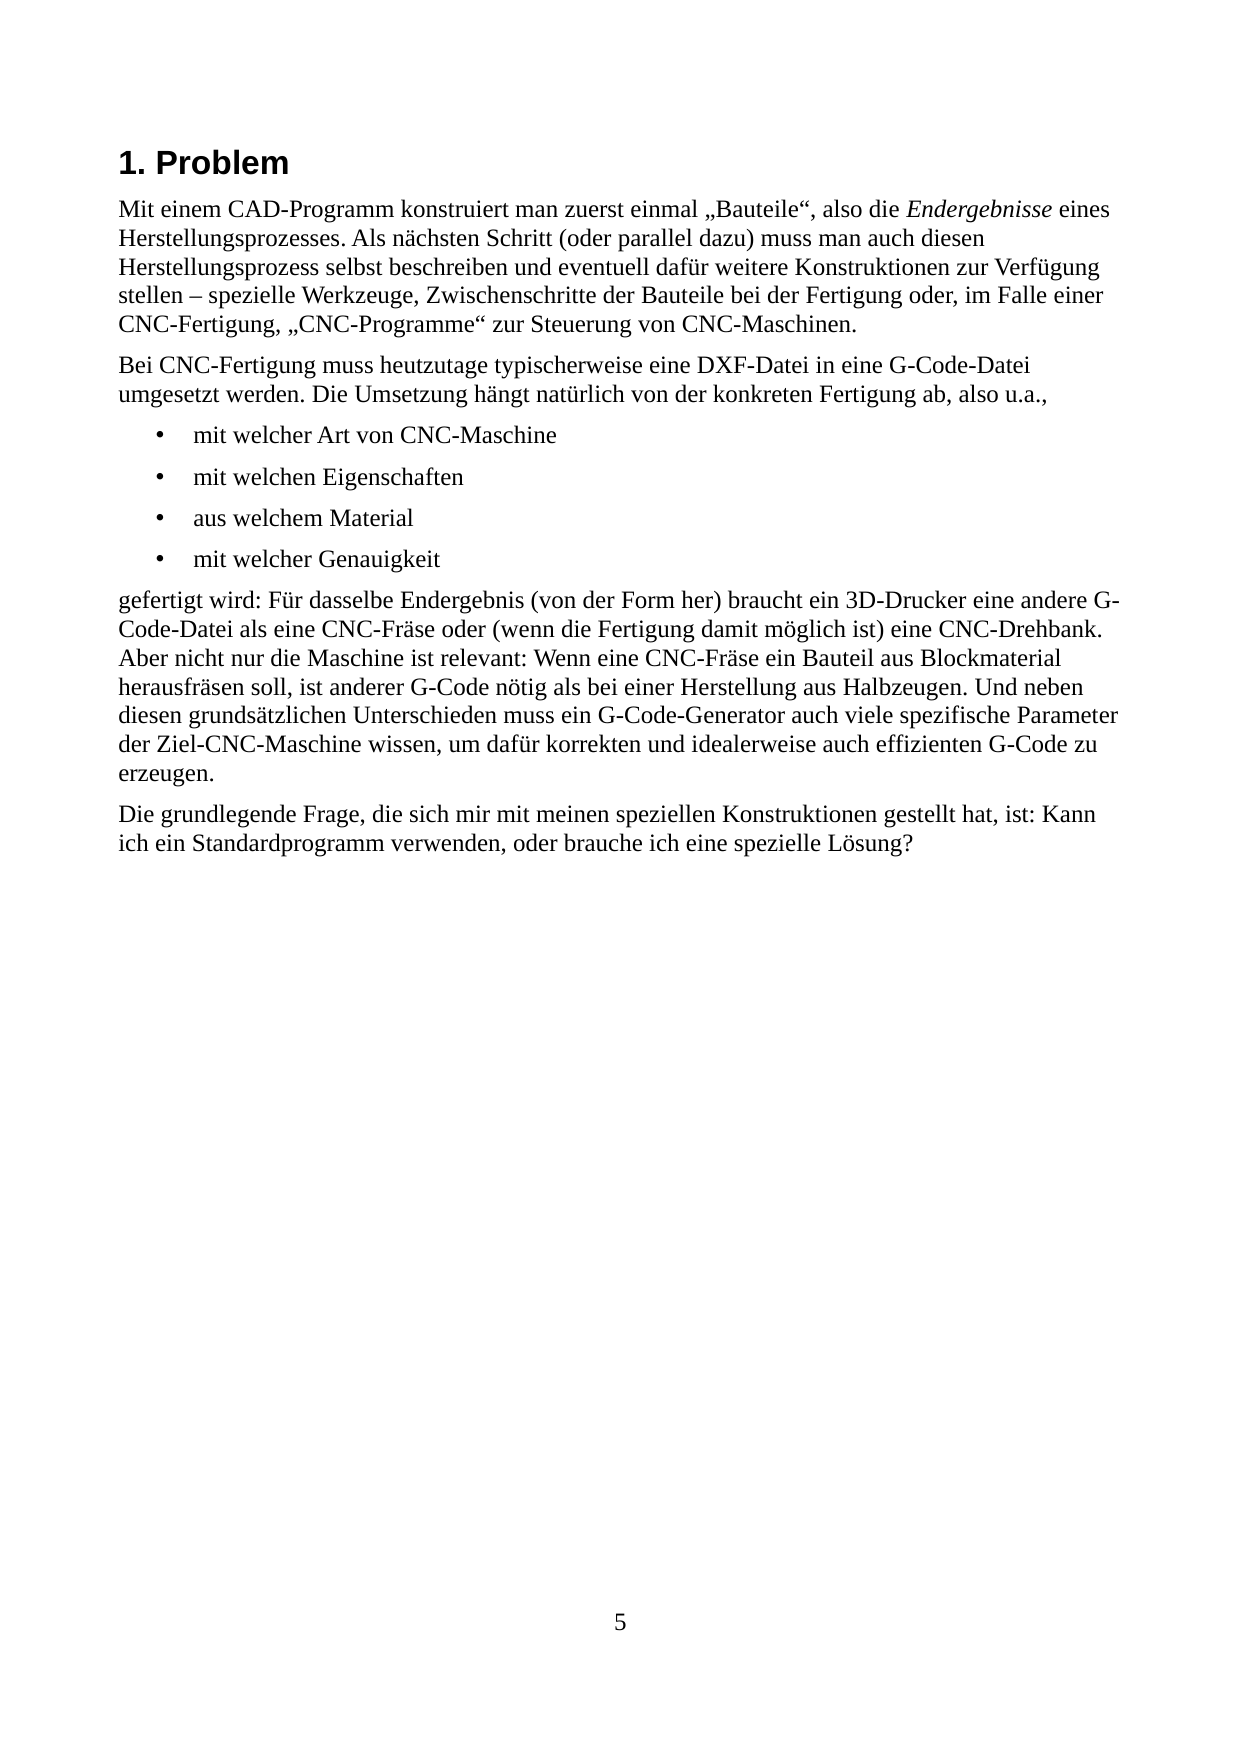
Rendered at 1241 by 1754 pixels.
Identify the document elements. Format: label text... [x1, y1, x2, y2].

list mit welcher Genauigkeit [156, 544, 1122, 573]
list aus welchem Material [156, 503, 1122, 532]
text Bei CNC-Fertigung muss heutzutage typischerweise eine DXF-Datei in eine G-Code-Datei umgesetzt werden. Die Umsetzung hängt natürlich von der konkreten Fertigung ab, also u.a., [118, 351, 1122, 408]
list mit welcher Art von CNC-Maschine [156, 421, 1122, 449]
text Mit einem CAD-Programm konstruiert man zuerst einmal „Bauteile“, also die Endergebnisse eines Herstellungsprozesses. Als nächsten Schritt (oder parallel dazu) muss man auch diesen Herstellungsprozess selbst beschreiben und eventuell dafür weitere Konstruktionen zur Verfügung stellen – spezielle Werkzeuge, Zwischenschritte der Bauteile bei der Fertigung oder, im Falle einer CNC-Fertigung, „CNC-Programme“ zur Steuerung von CNC-Maschinen. [118, 194, 1122, 338]
text Die grundlegende Frage, die sich mir mit meinen speziellen Konstruktionen gestellt hat, ist: Kann ich ein Standardprogramm verwenden, oder brauche ich eine spezielle Lösung? [118, 799, 1122, 857]
list mit welchen Eigenschaften [156, 462, 1122, 491]
subtitle 1. Problem [118, 143, 1122, 182]
text gefertigt wird: Für dasselbe Endergebnis (von der Form her) braucht ein 3D-Drucker eine andere G-Code-Datei als eine CNC-Fräse oder (wenn die Fertigung damit möglich ist) eine CNC-Drehbank. Aber nicht nur die Maschine ist relevant: Wenn eine CNC-Fräse ein Bauteil aus Blockmaterial herausfräsen soll, ist anderer G-Code nötig als bei einer Herstellung aus Halbzeugen. Und neben diesen grundsätzlichen Unterschieden muss ein G-Code-Generator auch viele spezifische Parameter der Ziel-CNC-Maschine wissen, um dafür korrekten und idealerweise auch effizienten G-Code zu erzeugen. [118, 586, 1122, 787]
